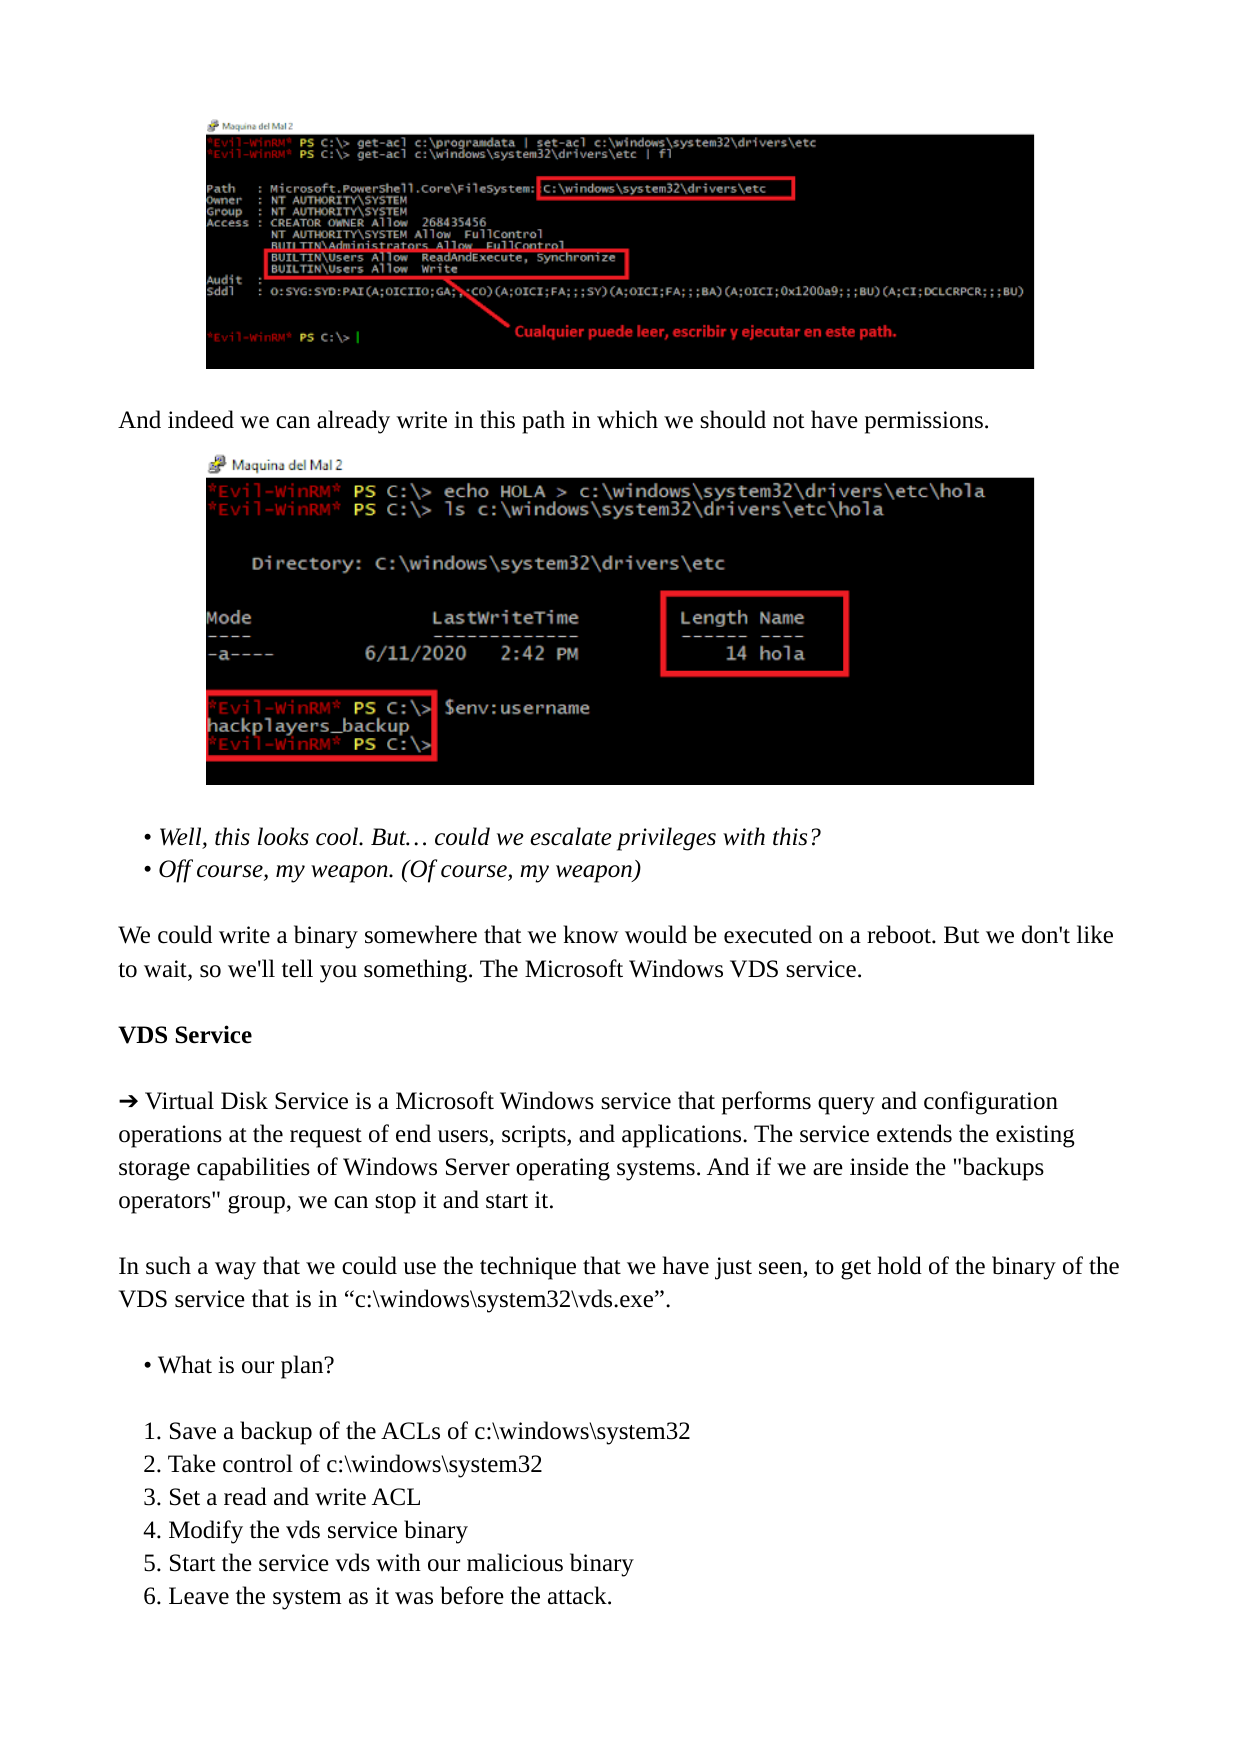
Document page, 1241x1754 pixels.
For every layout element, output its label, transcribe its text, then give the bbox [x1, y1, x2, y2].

picture [206, 453, 1035, 785]
text • Well, this looks cool. But… could we escalate privileges with this? • Off course, my weapon. (Of course, my weapon) We could write a binary somewhere that we know would be executed on a reboot. But we don't like to wait, so we'll tell you something. The Microsoft Windows VDS service. VDS Service ➔ Virtual Disk Service is a Microsoft Windows service that performs query and configuration operations at the request of end users, scripts, and applications. The service extends the existing storage capabilities of Windows Server operating systems. And if we are inside the "backups operators" group, we can stop it and start it. In such a way that we could use the technique that we have just seen, to get hold of the binary of the VDS service that is in “c:\windows\system32\vds.exe”. • What is our plan? 1. Save a backup of the ACLs of c:\windows\system32 2. Take control of c:\windows\system32 3. Set a read and write ACL 4. Modify the vds service binary 5. Start the service vds with our malicious binary 6. Leave the system as it was before the attack. [118, 788, 1122, 1610]
text And indeed we can already write in this path in which we should not have permissions. [118, 372, 1122, 434]
picture [206, 118, 1035, 369]
